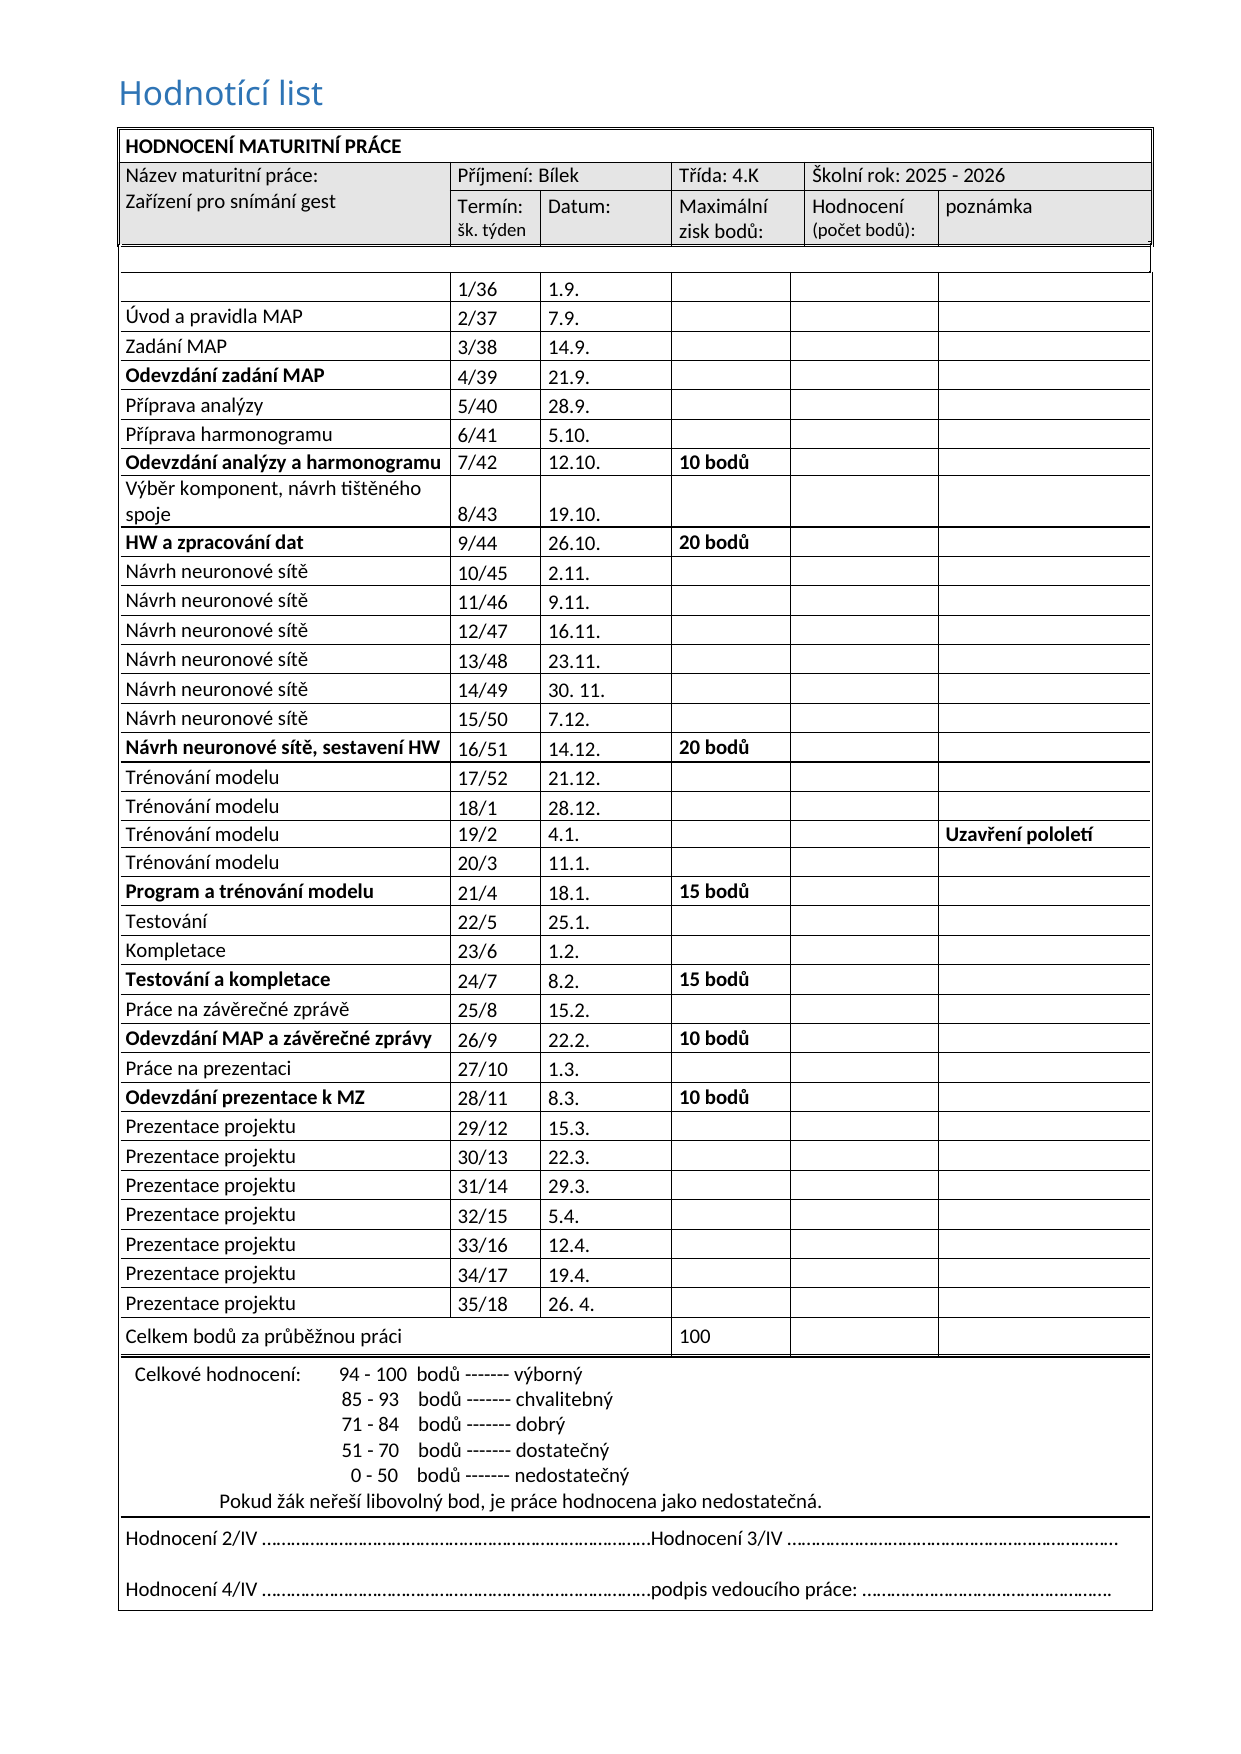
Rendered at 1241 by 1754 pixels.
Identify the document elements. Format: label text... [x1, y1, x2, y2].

table_cell Prezentace projektu [119, 1258, 450, 1287]
table_cell [791, 1083, 938, 1111]
table_cell [939, 935, 1152, 964]
table_cell Trénování modelu [119, 761, 450, 791]
table_cell [939, 331, 1152, 360]
table_cell 15/50 [451, 704, 540, 732]
table_cell [672, 995, 790, 1023]
table_cell Uzavření pololetí [939, 820, 1152, 847]
table_cell 21/4 [451, 877, 540, 905]
table_cell [672, 821, 790, 847]
table_cell [672, 1112, 790, 1140]
table_cell 23.11. [541, 645, 671, 673]
table_cell Návrh neuronové sítě [119, 703, 450, 732]
table_cell Hodnocení 2/IV ………………………………………………………………………Hodnocení 3/IV …………………………………………………………… Hodnocení 4/IV ………………………………………………………………………podpis vedoucího práce: ……………………………………………. [119, 1516, 1152, 1609]
table_cell [791, 1171, 938, 1199]
table_cell 28.12. [541, 792, 671, 820]
table_cell [791, 1230, 938, 1258]
table_cell [672, 1230, 790, 1258]
table_cell Testování [119, 905, 450, 935]
table_cell Odevzdání analýzy a harmonogramu [119, 448, 450, 474]
table_cell 5.10. [541, 420, 671, 448]
table_cell [672, 332, 790, 360]
table_header HODNOCENÍ MATURITNÍ PRÁCE [120, 130, 1151, 162]
table_cell [791, 616, 938, 644]
table_cell [939, 585, 1152, 614]
table_cell [791, 586, 938, 614]
table_cell 11/46 [451, 586, 540, 614]
table_cell 21.12. [541, 763, 671, 791]
table_cell [939, 301, 1152, 331]
table_cell 16/51 [451, 733, 540, 761]
table_cell [939, 448, 1152, 474]
table_cell 22.2. [541, 1024, 671, 1052]
table_cell [672, 792, 790, 820]
table_cell [791, 645, 938, 673]
table_cell [791, 821, 938, 847]
table_cell [939, 360, 1152, 389]
table_cell 3/38 [451, 332, 540, 360]
table_cell 2/37 [451, 302, 540, 331]
table_cell [939, 994, 1152, 1023]
table_cell 27/10 [451, 1053, 540, 1082]
table_cell 16.11. [541, 616, 671, 644]
table_cell [791, 965, 938, 993]
table_cell 30. 11. [541, 674, 671, 703]
table_cell [939, 1199, 1152, 1228]
table_cell [672, 763, 790, 791]
table_cell 14/49 [451, 674, 540, 703]
table_cell 26/9 [451, 1024, 540, 1052]
table_cell 1/36 [451, 273, 540, 301]
table_cell [791, 792, 938, 820]
table_cell Příjmení: Bílek [451, 163, 671, 190]
table_cell Program a trénování modelu [119, 876, 450, 905]
table_cell Odevzdání zadání MAP [119, 360, 450, 389]
table_cell 10 bodů [672, 1024, 790, 1052]
table_cell [791, 1053, 938, 1082]
table_cell 28.9. [541, 390, 671, 419]
table_cell 28/11 [451, 1083, 540, 1111]
table_cell 18/1 [451, 792, 540, 820]
table_cell [672, 848, 790, 876]
table_cell 1.2. [541, 936, 671, 964]
table_cell Celkem bodů za průběžnou práci [119, 1317, 671, 1354]
table_cell 7/42 [451, 449, 540, 474]
table_cell 100 [672, 1318, 790, 1354]
table_cell [939, 615, 1152, 644]
table_cell 20/3 [451, 848, 540, 876]
table_cell 10 bodů [672, 449, 790, 474]
table_cell 12.4. [541, 1230, 671, 1258]
table_cell 8.3. [541, 1083, 671, 1111]
table_cell Prezentace projektu [119, 1199, 450, 1228]
table_cell [791, 273, 938, 301]
table_cell 1.9. [541, 273, 671, 301]
table_cell [791, 674, 938, 703]
table_cell [791, 1112, 938, 1140]
table_cell [791, 733, 938, 761]
table_cell [672, 476, 790, 526]
table_cell [939, 876, 1152, 905]
table_cell Datum: [541, 191, 671, 244]
table_cell 5/40 [451, 390, 540, 419]
table_cell [791, 1200, 938, 1228]
table_cell Odevzdání prezentace k MZ [119, 1082, 450, 1111]
table_cell 19.4. [541, 1259, 671, 1287]
table_cell [791, 332, 938, 360]
table_cell [672, 420, 790, 448]
table_cell [672, 586, 790, 614]
table_cell Práce na prezentaci [119, 1052, 450, 1082]
table_cell [672, 361, 790, 389]
table_cell [939, 475, 1152, 526]
table_cell [939, 1052, 1152, 1082]
table_cell [939, 703, 1152, 732]
table_cell Návrh neuronové sítě [119, 673, 450, 703]
table_cell [939, 1023, 1152, 1052]
table_cell 4/39 [451, 361, 540, 389]
table_cell [939, 732, 1152, 761]
table_cell 19/2 [451, 821, 540, 847]
table_cell [672, 273, 790, 301]
table_cell Maximální zisk bodů: [672, 191, 804, 244]
table_cell Prezentace projektu [119, 1140, 450, 1170]
table_cell [672, 390, 790, 419]
table_cell 8.2. [541, 965, 671, 993]
table_cell poznámka [939, 191, 1151, 244]
table_cell [939, 556, 1152, 585]
table_cell Celkové hodnocení: 94 - 100 bodů ------- výborný 85 - 93 bodů ------- chvalitebný 71 - 84 bodů ------- dobrý 51 - 70 bodů ------- dostatečný 0 - 50 bodů ------- nedostatečný Pokud žák neřeší libovolný bod, je práce hodnocena jako nedostatečná. [119, 1354, 1152, 1516]
table_cell 24/7 [451, 965, 540, 993]
table_cell Návrh neuronové sítě [119, 556, 450, 585]
table_cell Trénování modelu [119, 820, 450, 847]
table_cell 21.9. [541, 361, 671, 389]
table_cell [939, 673, 1152, 703]
table_cell [939, 847, 1152, 876]
table_cell [939, 1258, 1152, 1287]
table_cell [672, 1171, 790, 1199]
table_cell [939, 964, 1152, 993]
table_cell 30/13 [451, 1141, 540, 1170]
table_cell [672, 674, 790, 703]
table_cell 1.3. [541, 1053, 671, 1082]
table_cell [939, 1317, 1152, 1354]
table_cell [672, 302, 790, 331]
table_cell 15.3. [541, 1112, 671, 1140]
table_cell [939, 272, 1152, 301]
table_cell [119, 272, 450, 301]
table_cell Odevzdání MAP a závěrečné zprávy [119, 1023, 450, 1052]
table_cell 35/18 [451, 1288, 540, 1317]
table_cell [791, 449, 938, 474]
table_cell Návrh neuronové sítě [119, 644, 450, 673]
table_cell [672, 645, 790, 673]
table_cell [672, 1288, 790, 1317]
table_cell 17/52 [451, 763, 540, 791]
table_cell Návrh neuronové sítě [119, 585, 450, 614]
table_cell [939, 526, 1152, 556]
subtitle Hodnotící list [118, 69, 1093, 115]
table_cell [791, 877, 938, 905]
table_cell [672, 1141, 790, 1170]
table_cell 8/43 [451, 476, 540, 526]
table_cell Příprava analýzy [119, 389, 450, 419]
table_cell Název maturitní práce: Zařízení pro snímání gest [120, 163, 450, 244]
table_cell 4.1. [541, 821, 671, 847]
table_cell [939, 644, 1152, 673]
table_cell [672, 1053, 790, 1082]
table_cell Zadání MAP [119, 331, 450, 360]
table_cell 29/12 [451, 1112, 540, 1140]
table_cell [791, 390, 938, 419]
table_cell Třída: 4.K [672, 163, 804, 190]
table_cell [791, 995, 938, 1023]
table_cell HW a zpracování dat [119, 526, 450, 556]
table_cell [939, 1111, 1152, 1140]
table_cell Kompletace [119, 935, 450, 964]
table_cell [939, 791, 1152, 820]
table_cell 22/5 [451, 906, 540, 935]
table_cell 32/15 [451, 1200, 540, 1228]
table_cell [939, 905, 1152, 935]
table_cell Úvod a pravidla MAP [119, 301, 450, 331]
table_cell [939, 1170, 1152, 1199]
table_cell 10 bodů [672, 1083, 790, 1111]
table_cell 7.9. [541, 302, 671, 331]
table_cell [791, 848, 938, 876]
table_cell [791, 361, 938, 389]
table_cell [939, 1229, 1152, 1258]
table_cell Prezentace projektu [119, 1170, 450, 1199]
table_cell 14.9. [541, 332, 671, 360]
table_cell Prezentace projektu [119, 1287, 450, 1317]
table_cell 6/41 [451, 420, 540, 448]
table_cell Trénování modelu [119, 847, 450, 876]
table_cell Prezentace projektu [119, 1229, 450, 1258]
table_cell Hodnocení (počet bodů): [805, 191, 938, 244]
table_cell [939, 389, 1152, 419]
table_cell [791, 906, 938, 935]
table_cell Návrh neuronové sítě [119, 615, 450, 644]
table_cell [672, 1200, 790, 1228]
table_cell Školní rok: 2025 - 2026 [805, 163, 1151, 190]
table_cell 15 bodů [672, 877, 790, 905]
table_cell [791, 528, 938, 556]
table_cell 5.4. [541, 1200, 671, 1228]
table_cell [672, 557, 790, 585]
table_cell 13/48 [451, 645, 540, 673]
table_cell 12/47 [451, 616, 540, 644]
table_cell [672, 1259, 790, 1287]
table_cell Trénování modelu [119, 791, 450, 820]
table_cell 25/8 [451, 995, 540, 1023]
table_cell 26. 4. [541, 1288, 671, 1317]
table_cell 19.10. [541, 476, 671, 526]
table_cell [791, 420, 938, 448]
table_cell 25.1. [541, 906, 671, 935]
table_cell 18.1. [541, 877, 671, 905]
table_cell [791, 936, 938, 964]
table_cell [939, 761, 1152, 791]
table_cell 2.11. [541, 557, 671, 585]
table_cell [939, 1140, 1152, 1170]
table_cell 34/17 [451, 1259, 540, 1287]
table_cell [791, 476, 938, 526]
table_cell 23/6 [451, 936, 540, 964]
table_cell Příprava harmonogramu [119, 419, 450, 448]
table_cell [119, 244, 1150, 272]
table_cell Výběr komponent, návrh tištěného spoje [119, 475, 450, 526]
table_cell [791, 1141, 938, 1170]
table_cell 12.10. [541, 449, 671, 474]
table_cell [672, 936, 790, 964]
table_cell [791, 1318, 938, 1354]
table_cell [791, 1259, 938, 1287]
table_cell 14.12. [541, 733, 671, 761]
table_cell 11.1. [541, 848, 671, 876]
table_cell 15 bodů [672, 965, 790, 993]
table_cell 15.2. [541, 995, 671, 1023]
table_cell 10/45 [451, 557, 540, 585]
table_cell [791, 704, 938, 732]
table_cell 20 bodů [672, 733, 790, 761]
table_cell Práce na závěrečné zprávě [119, 994, 450, 1023]
table_cell 22.3. [541, 1141, 671, 1170]
table_cell [791, 302, 938, 331]
table_cell 31/14 [451, 1171, 540, 1199]
table_cell [939, 1287, 1152, 1317]
table_cell [791, 1288, 938, 1317]
table_cell 9/44 [451, 528, 540, 556]
table_cell 20 bodů [672, 528, 790, 556]
table_cell [791, 557, 938, 585]
table_cell [672, 704, 790, 732]
table_cell Termín: šk. týden [451, 191, 540, 244]
table_cell [791, 763, 938, 791]
table_cell 7.12. [541, 704, 671, 732]
table_cell 26.10. [541, 528, 671, 556]
table_cell [939, 419, 1152, 448]
table_cell [939, 1082, 1152, 1111]
table_cell 29.3. [541, 1171, 671, 1199]
table_cell 33/16 [451, 1230, 540, 1258]
table_cell [791, 1024, 938, 1052]
table_cell Testování a kompletace [119, 964, 450, 993]
table_cell Prezentace projektu [119, 1111, 450, 1140]
table_cell Návrh neuronové sítě, sestavení HW [119, 732, 450, 761]
table_cell [672, 616, 790, 644]
table_cell 9.11. [541, 586, 671, 614]
table_cell [672, 906, 790, 935]
